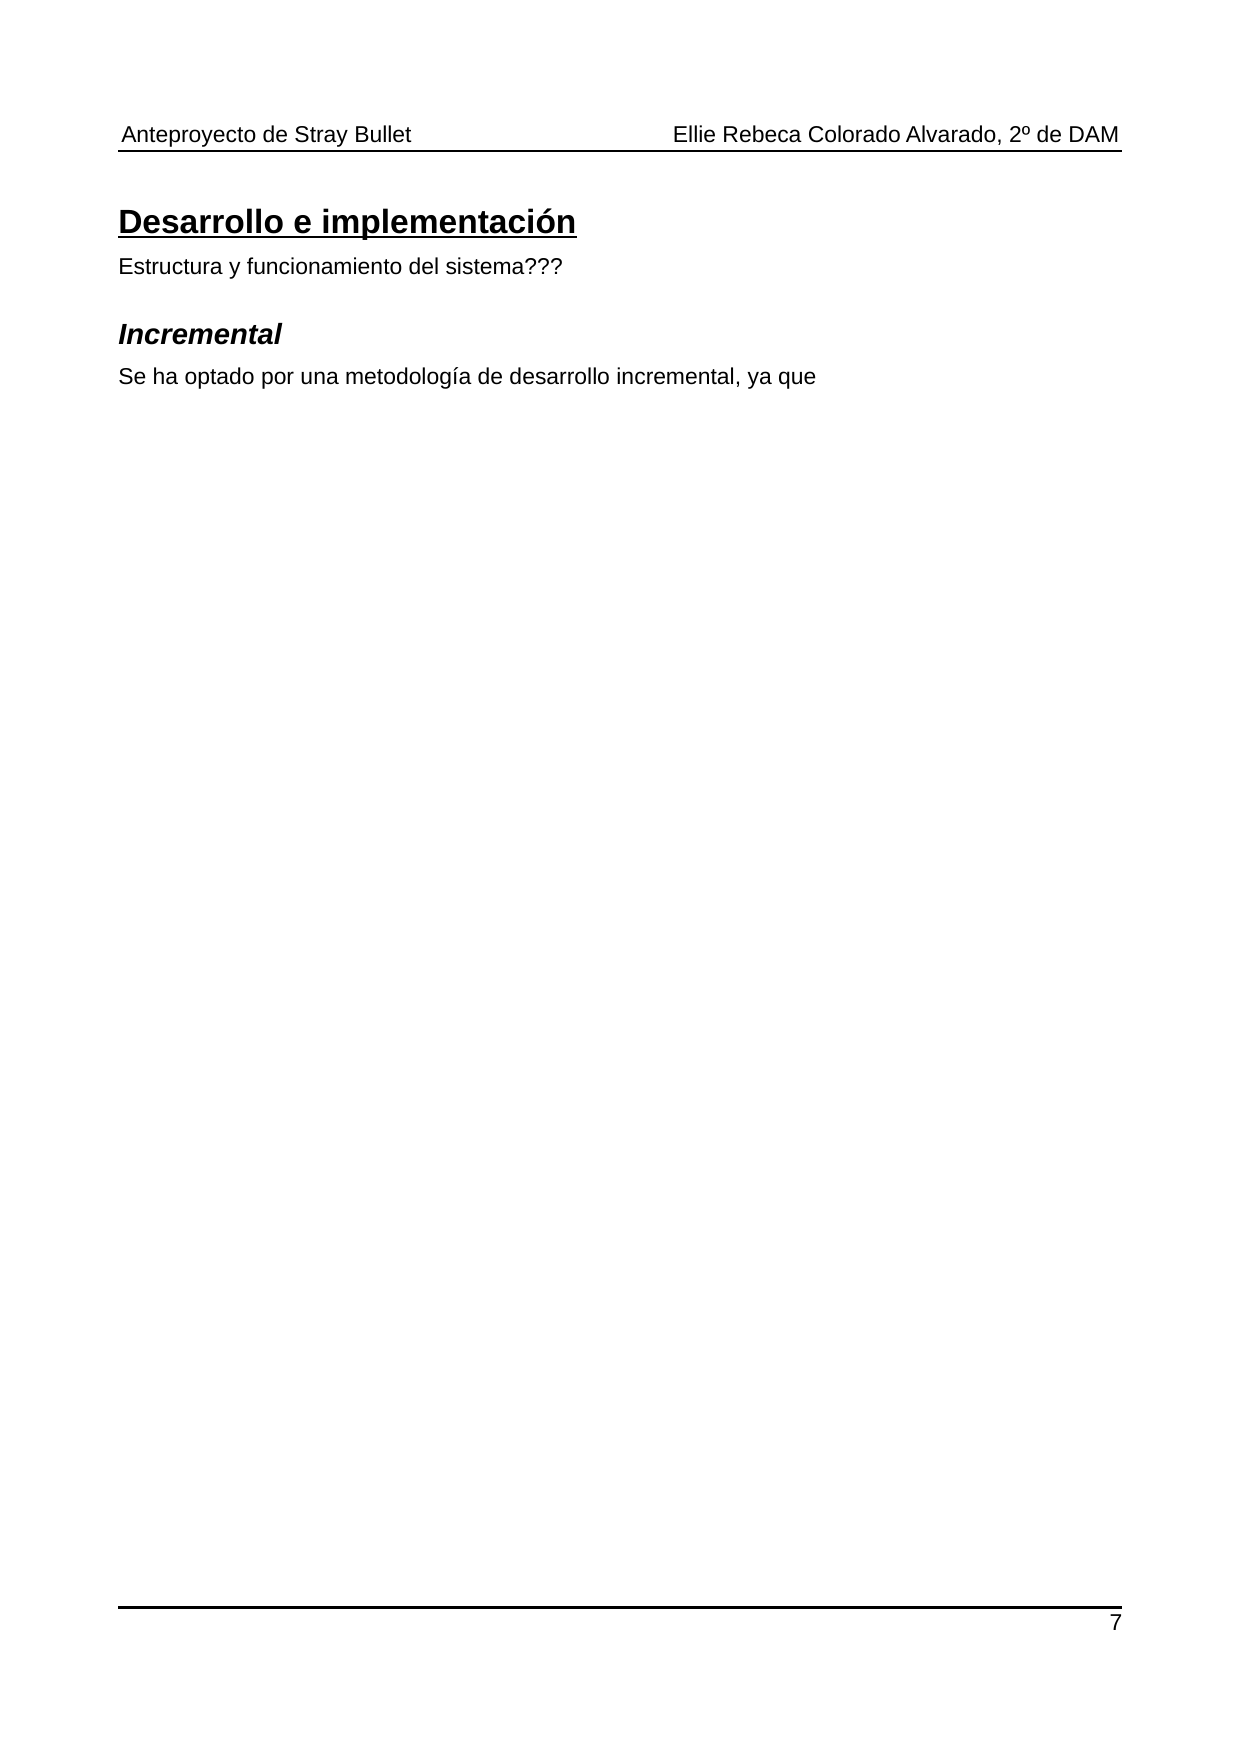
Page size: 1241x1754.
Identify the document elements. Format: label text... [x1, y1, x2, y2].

text Se ha optado por una metodología de desarrollo incremental, ya que [118, 363, 1122, 389]
text Estructura y funcionamiento del sistema??? [118, 253, 1122, 279]
subtitle Desarrollo e implementación [118, 202, 1122, 241]
subtitle Incremental [118, 317, 1122, 351]
